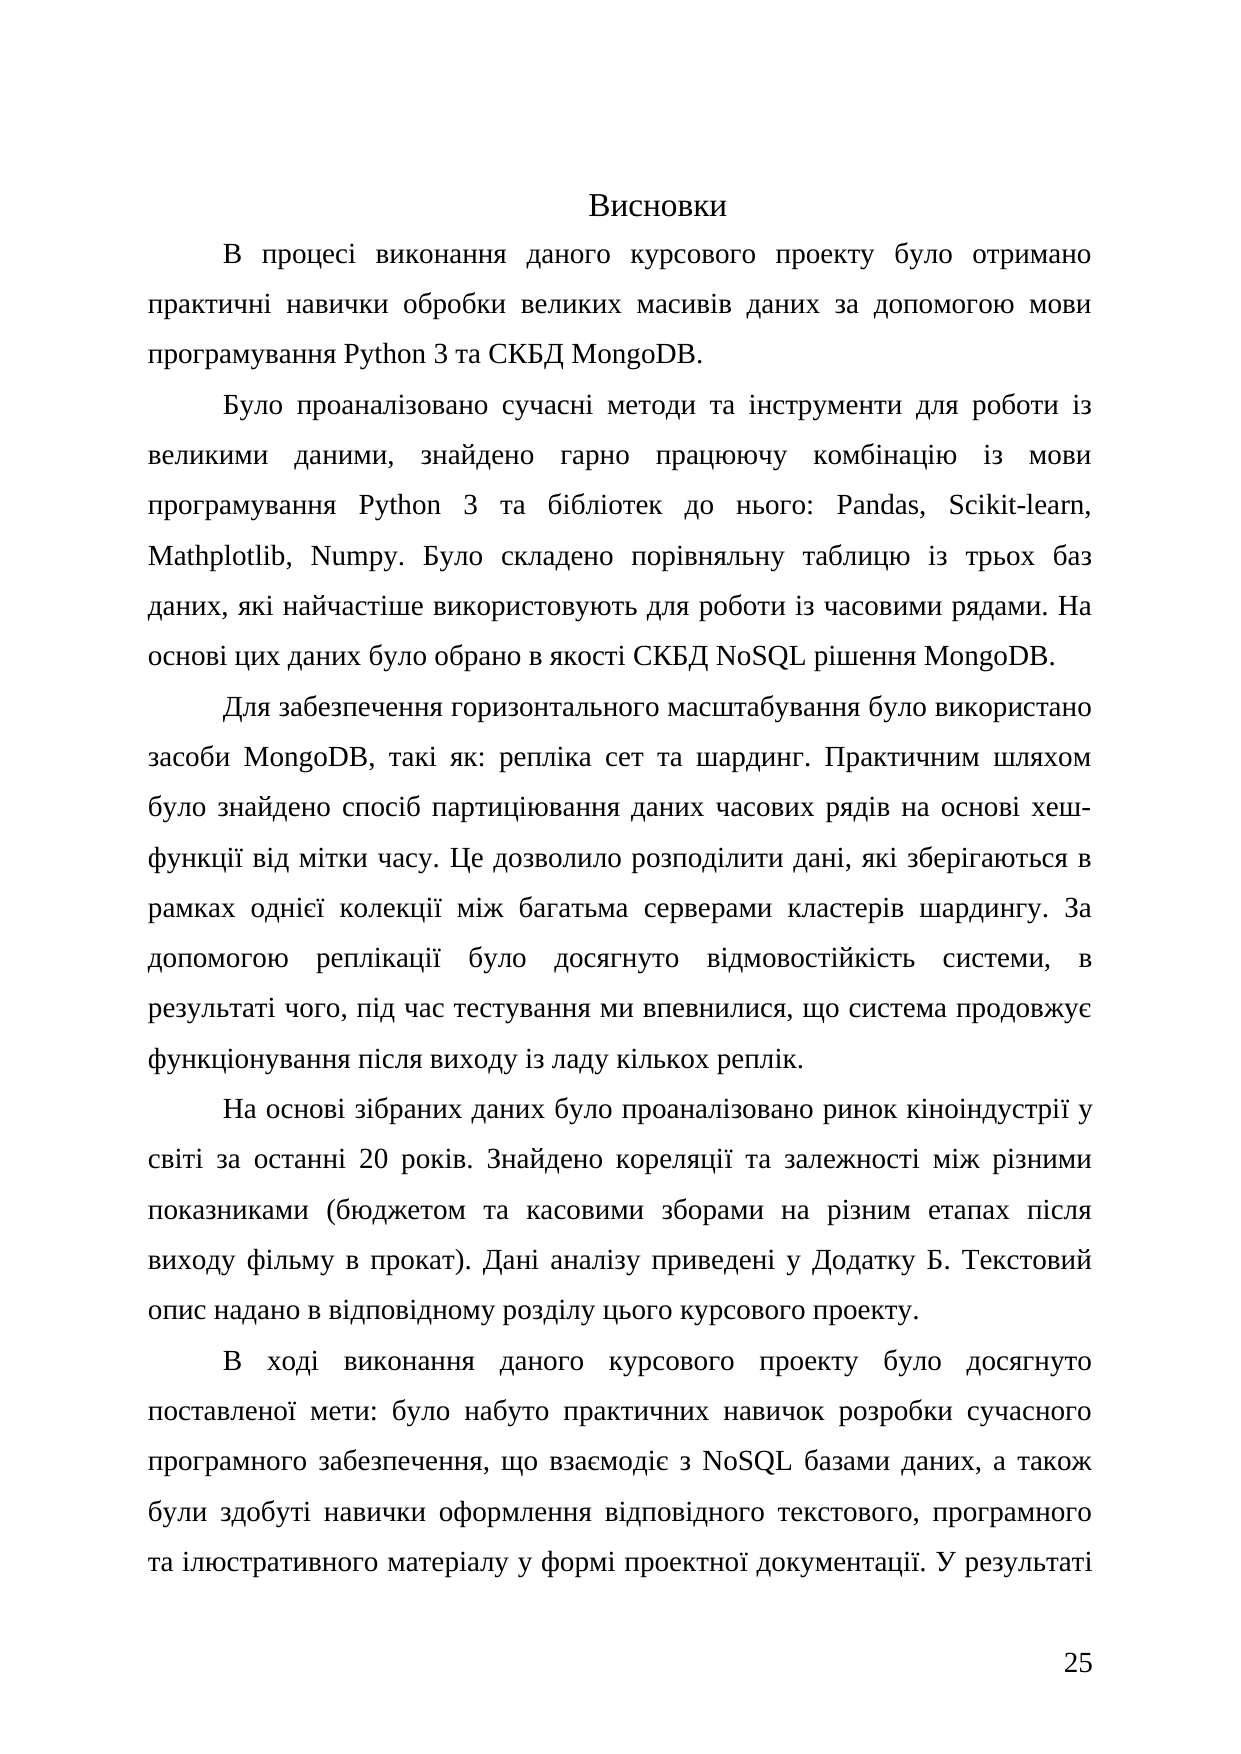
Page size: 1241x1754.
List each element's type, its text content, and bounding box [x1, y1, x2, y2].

text Для забезпечення горизонтального масштабування було використано засоби MongoDB, такі як: репліка сет та шардинг. Практичним шляхом було знайдено спосіб партиціювання даних часових рядів на основі хеш-функції від мітки часу. Це дозволило розподілити дані, які зберігаються в рамках однієї колекції між багатьма серверами кластерів шардингу. За допомогою реплікації було досягнуто відмовостійкість системи, в результаті чого, під час тестування ми впевнилися, що система продовжує функціонування після виходу із ладу кількох реплік. [148, 689, 1093, 1074]
text В ході виконання даного курсового проекту було досягнуто поставленої мети: було набуто практичних навичок розробки сучасного програмного забезпечення, що взаємодіє з NoSQL базами даних, а також були здобуті навички оформлення відповідного текстового, програмного та ілюстративного матеріалу у формі проектної документації. У результаті [148, 1343, 1093, 1578]
text В процесі виконання даного курсового проекту було отримано практичні навички обробки великих масивів даних за допомогою мови програмування Python 3 та СКБД MongoDB. [148, 236, 1093, 370]
text Було проаналізовано сучасні методи та інструменти для роботи із великими даними, знайдено гарно працюючу комбінацію із мови програмування Python 3 та бібліотек до нього: Pandas, Scikit-learn, Mathplotlib, Numpy. Було складено порівняльну таблицю із трьох баз даних, які найчастіше використовують для роботи із часовими рядами. На основі цих даних було обрано в якості СКБД NoSQL рішення MongoDB. [148, 387, 1093, 672]
subtitle Висновки [148, 185, 1093, 223]
text На основі зібраних даних було проаналізовано ринок кіноіндустрії у світі за останні 20 років. Знайдено кореляції та залежності між різними показниками (бюджетом та касовими зборами на різним етапах після виходу фільму в прокат). Дані аналізу приведені у Додатку Б. Текстовий опис надано в відповідному розділу цього курсового проекту. [148, 1091, 1093, 1326]
